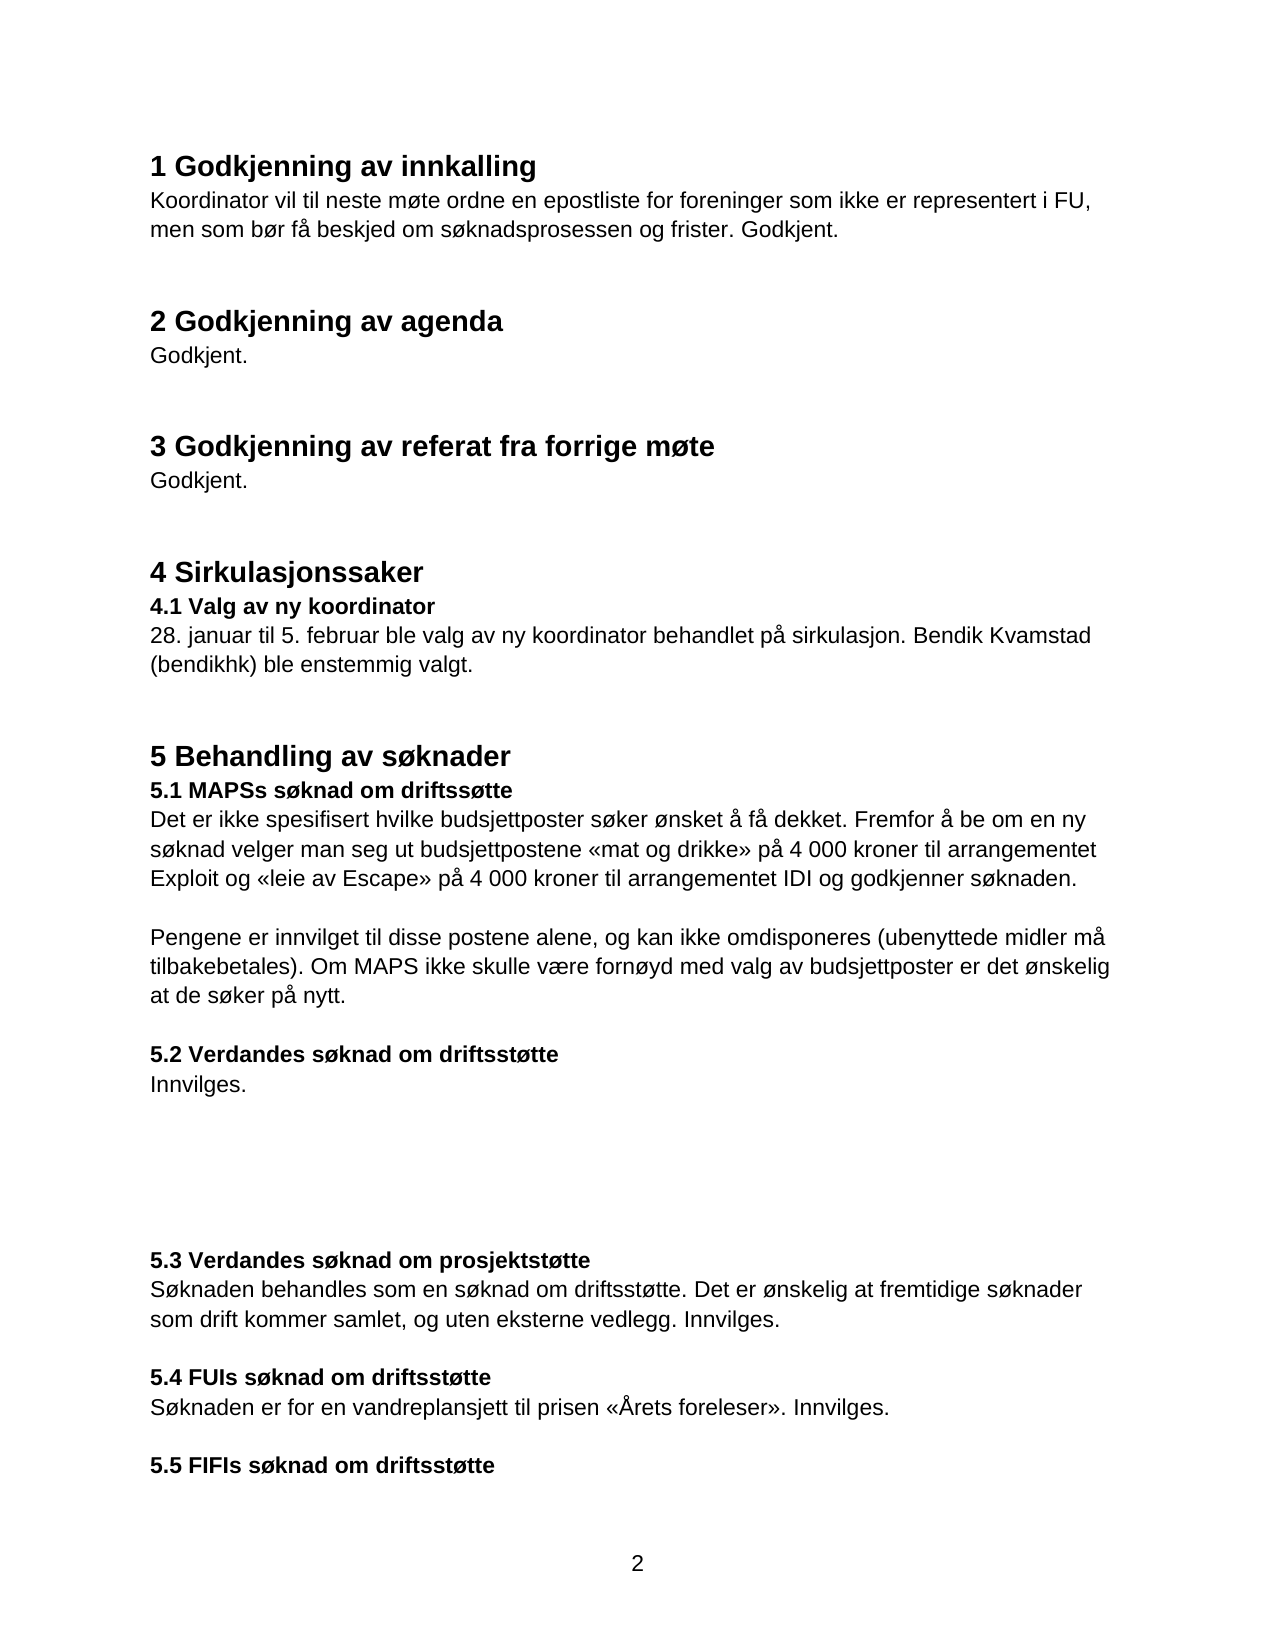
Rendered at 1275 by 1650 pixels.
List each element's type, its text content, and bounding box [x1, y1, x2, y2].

text Godkjent. [150, 468, 1125, 493]
text Søknaden er for en vandreplansjett til prisen «Årets foreleser». Innvilges. [150, 1394, 1125, 1420]
text 5.1 MAPSs søknad om driftssøtte [150, 778, 1125, 803]
text 5.2 Verdandes søknad om driftsstøtte [150, 1042, 1125, 1068]
text 4.1 Valg av ny koordinator 28. januar til 5. februar ble valg av ny koordinator behandlet på sirkulasjon. Bendik Kvamstad (bendikhk) ble enstemmig valgt. [150, 593, 1125, 678]
text 1 Godkjenning av innkalling [150, 150, 1125, 183]
text 5.5 FIFIs søknad om driftsstøtte [150, 1453, 1125, 1479]
text Innvilges. [150, 1071, 1125, 1097]
text Søknaden behandles som en søknad om driftsstøtte. Det er ønskelig at fremtidige søknader som drift kommer samlet, og uten eksterne vedlegg. Innvilges. [150, 1277, 1125, 1332]
text 4 Sirkulasjonssaker [150, 556, 1125, 588]
text Godkjent. [150, 342, 1125, 368]
text 5 Behandling av søknader [150, 740, 1125, 773]
text 5.3 Verdandes søknad om prosjektstøtte [150, 1248, 1125, 1273]
text 2 Godkjenning av agenda [150, 305, 1125, 337]
text Koordinator vil til neste møte ordne en epostliste for foreninger som ikke er representert i FU, men som bør få beskjed om søknadsprosessen og frister. Godkjent. [150, 187, 1125, 242]
text Pengene er innvilget til disse postene alene, og kan ikke omdisponeres (ubenyttede midler må tilbakebetales). Om MAPS ikke skulle være fornøyd med valg av budsjettposter er det ønskelig at de søker på nytt. [150, 924, 1125, 1009]
text 5.4 FUIs søknad om driftsstøtte [150, 1365, 1125, 1391]
text 3 Godkjenning av referat fra forrige møte [150, 430, 1125, 463]
text Det er ikke spesifisert hvilke budsjettposter søker ønsket å få dekket. Fremfor å be om en ny søknad velger man seg ut budsjettpostene «mat og drikke» på 4 000 kroner til arrangementet Exploit og «leie av Escape» på 4 000 kroner til arrangementet IDI og godkjenner søknaden. [150, 807, 1125, 891]
